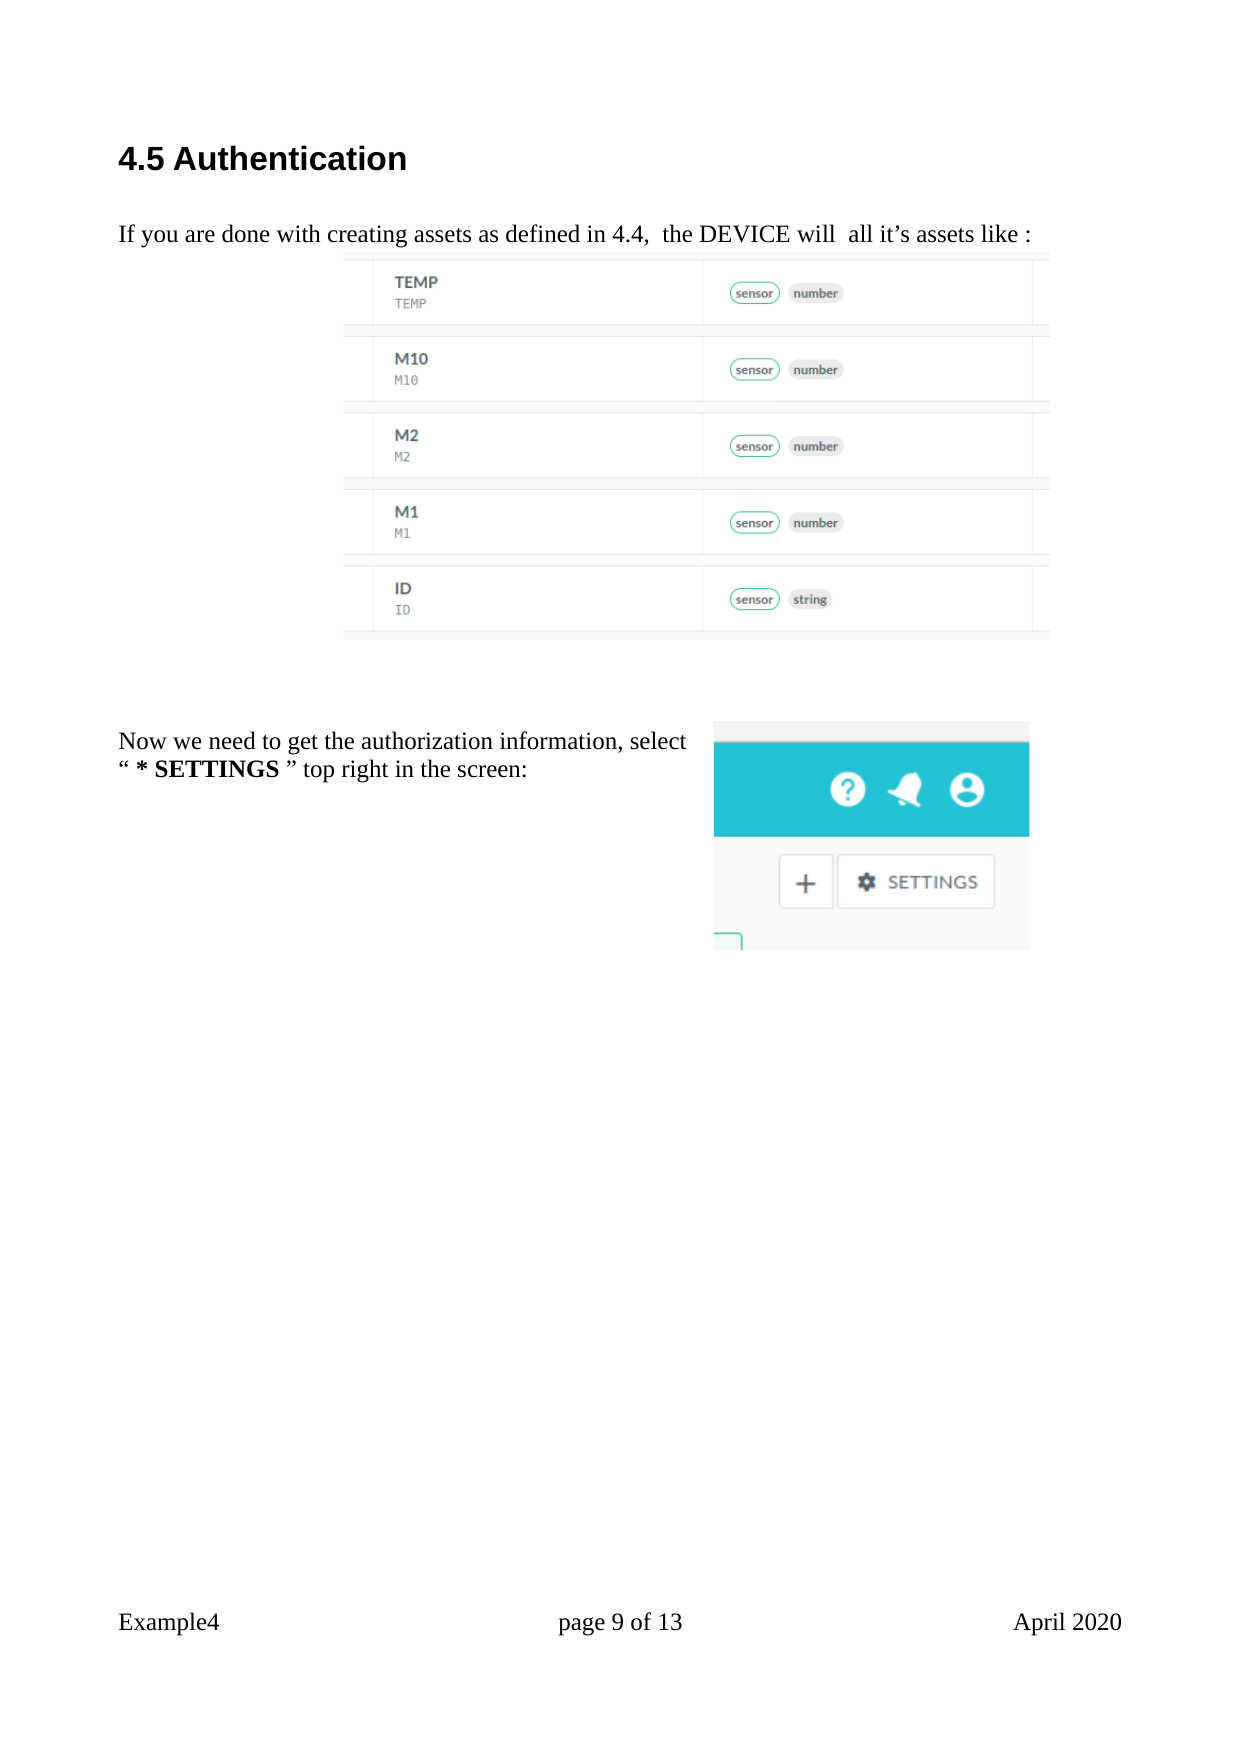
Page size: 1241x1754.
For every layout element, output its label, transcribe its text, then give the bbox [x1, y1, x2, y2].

picture [713, 721, 1030, 950]
text “ * SETTINGS ” top right in the screen: [118, 754, 713, 783]
text [1030, 754, 1122, 783]
text Now we need to get the authorization information, select [118, 726, 713, 754]
picture [343, 252, 1050, 640]
text [1030, 726, 1122, 754]
text If you are done with creating assets as defined in 4.4, the DEVICE will all it’s assets like : [118, 219, 1122, 248]
subtitle 4.5 Authentication [118, 139, 1122, 178]
